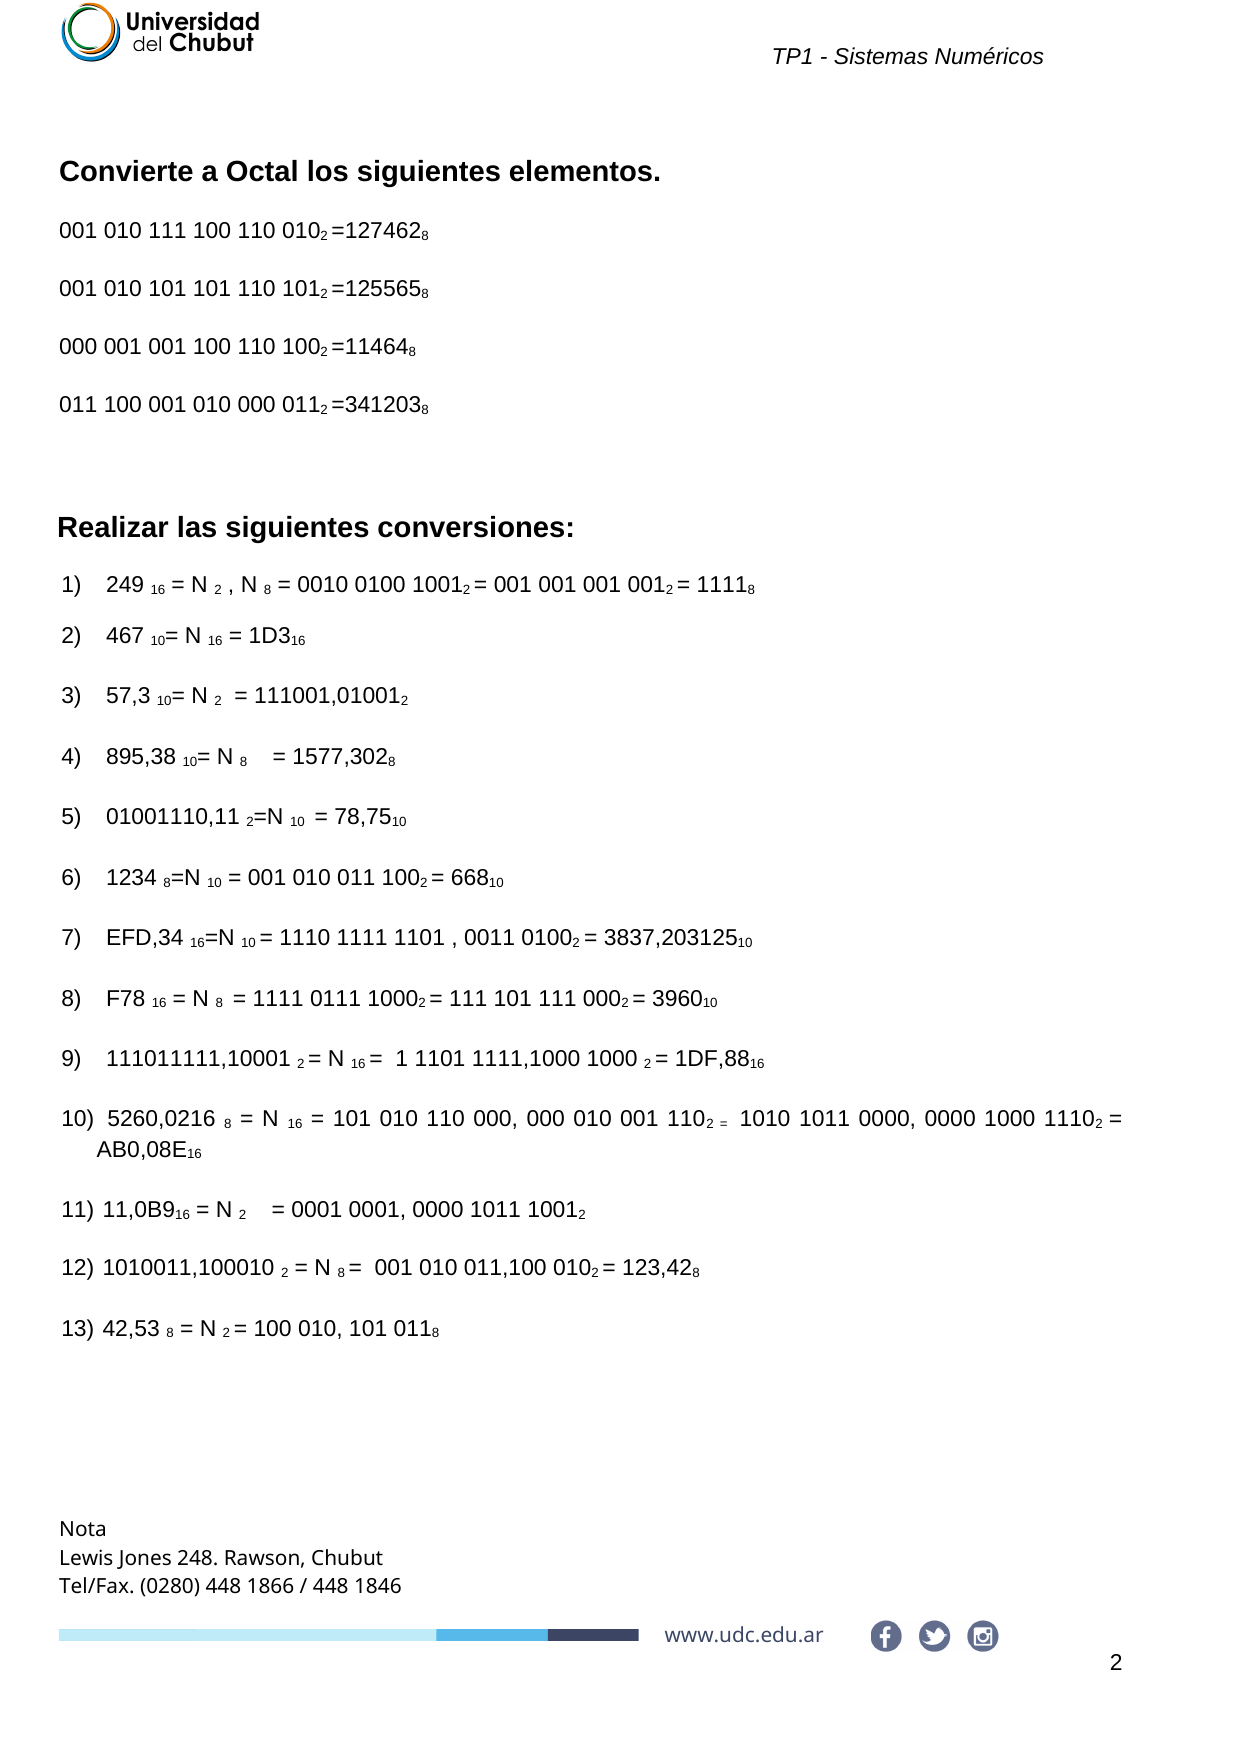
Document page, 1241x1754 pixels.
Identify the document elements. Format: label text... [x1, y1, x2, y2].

text 001 010 111 100 110 0102 =1274628 [59, 217, 1122, 243]
text Realizar las siguientes conversiones: [57, 510, 1122, 544]
text 011 100 001 010 000 0112 =3412038 [59, 391, 1122, 418]
text 10) 5260,0216 8 = N 16 = 101 010 110 000, 000 010 001 1102 = 1010 1011 0000, 0000 1000 11102 = AB0,08E16 [61, 1105, 1122, 1162]
text 3) 57,3 10= N 2 = 111001,010012 [61, 682, 1122, 709]
text 8) F78 16 = N 8 = 1111 0111 10002 = 111 101 111 0002 = 396010 [61, 984, 1122, 1011]
text 7) EFD,34 16=N 10 = 1110 1111 1101 , 0011 01002 = 3837,20312510 [61, 924, 1122, 951]
text 000 001 001 100 110 1002 =114648 [59, 333, 1122, 359]
text 4) 895,38 10= N 8 = 1577,3028 [61, 743, 1122, 769]
text 5) 01001110,11 2=N 10 = 78,7510 [61, 803, 1122, 830]
picture [58, 1629, 639, 1641]
text 13) 42,53 8 = N 2 = 100 010, 101 0118 [61, 1314, 1122, 1341]
text 2) 467 10= N 16 = 1D316 [61, 622, 1122, 648]
text Convierte a Octal los siguientes elementos. [59, 153, 1122, 187]
text 001 010 101 101 110 1012 =1255658 [59, 275, 1122, 301]
picture [871, 1620, 999, 1652]
text 12) 1010011,100010 2 = N 8 = 001 010 011,100 0102 = 123,428 [61, 1254, 1122, 1281]
text 1) 249 16 = N 2 , N 8 = 0010 0100 10012 = 001 001 001 0012 = 11118 [61, 571, 1122, 597]
text 6) 1234 8=N 10 = 001 010 011 1002 = 66810 [61, 864, 1122, 890]
text 11) 11,0B916 = N 2 = 0001 0001, 0000 1011 10012 [61, 1196, 1122, 1222]
picture [58, 0, 262, 65]
text 9) 111011111,10001 2 = N 16 = 1 1101 1111,1000 1000 2 = 1DF,8816 [61, 1045, 1122, 1071]
